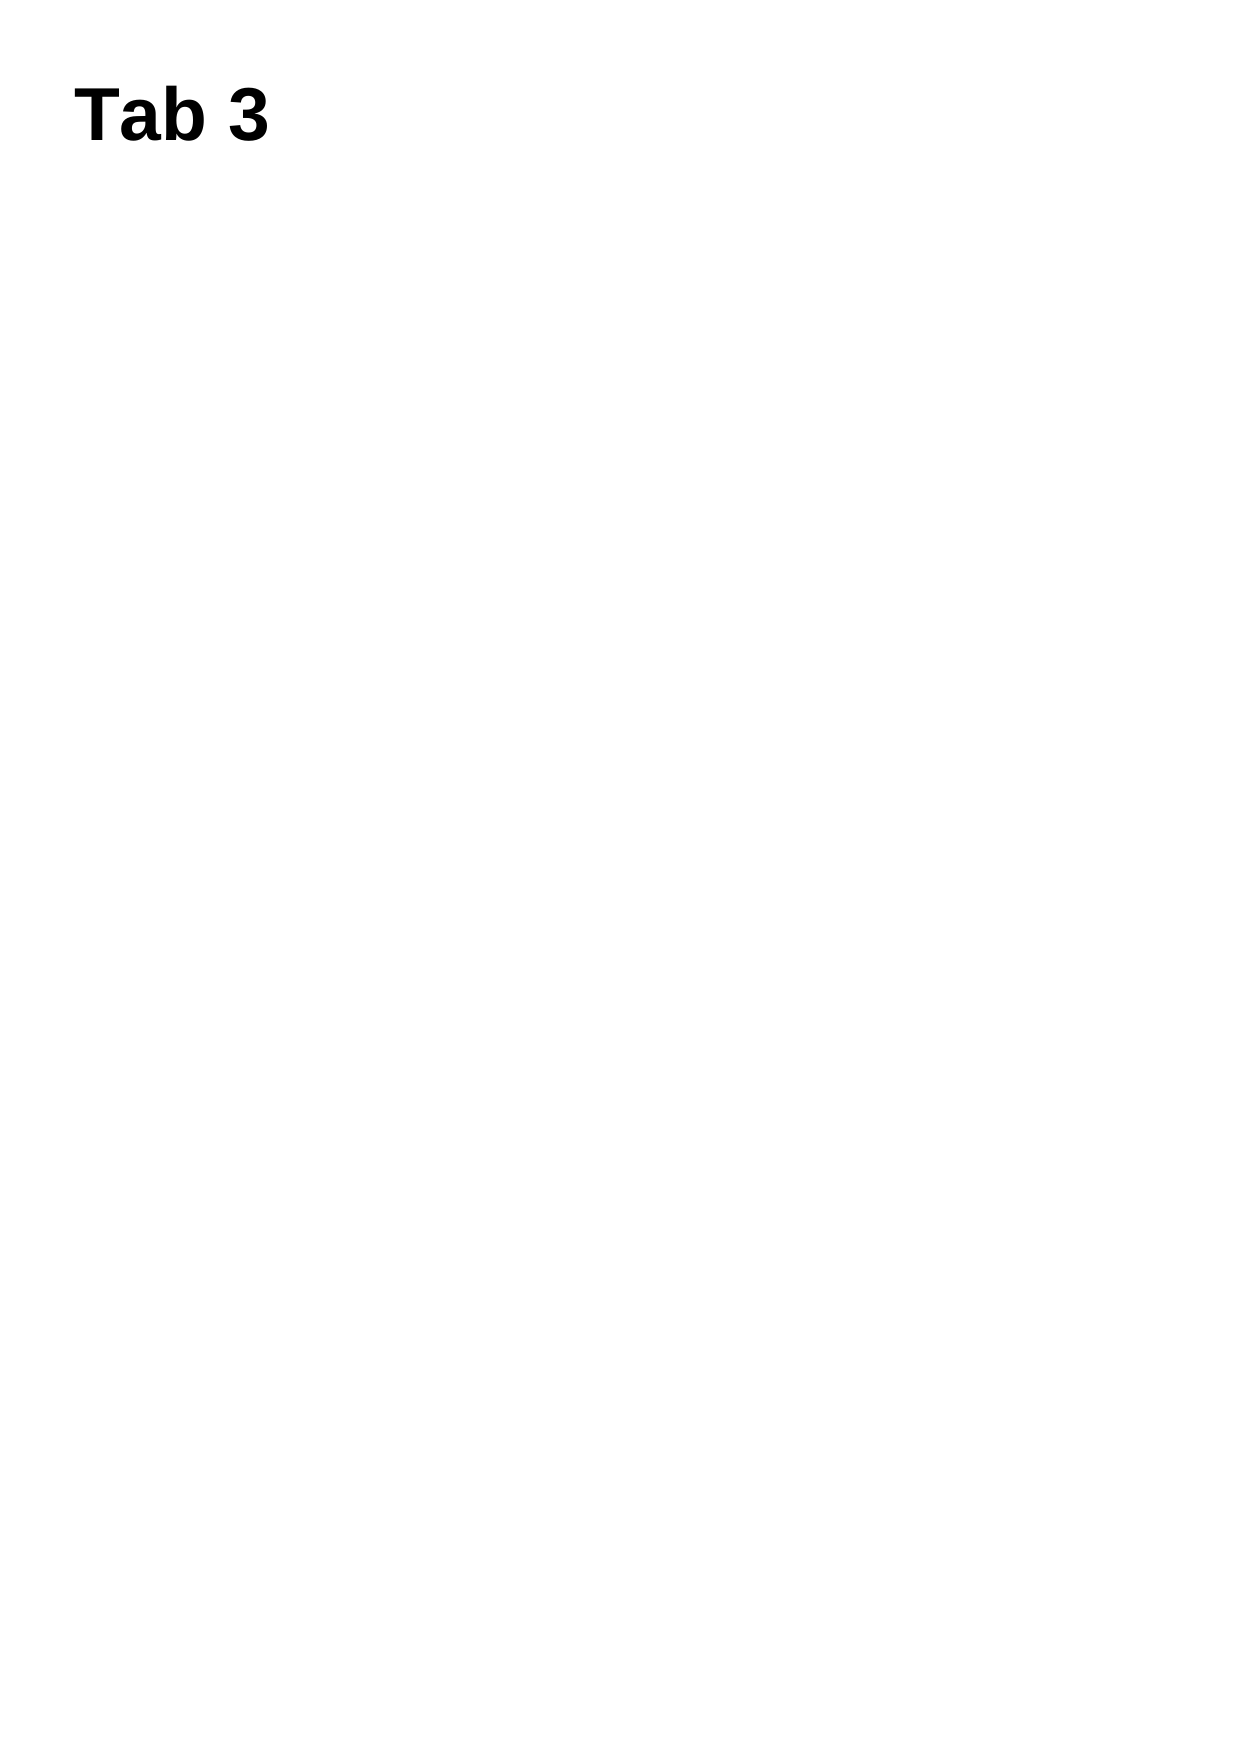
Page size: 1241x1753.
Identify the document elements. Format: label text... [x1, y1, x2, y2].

title Tab 3 [74, 70, 1178, 156]
